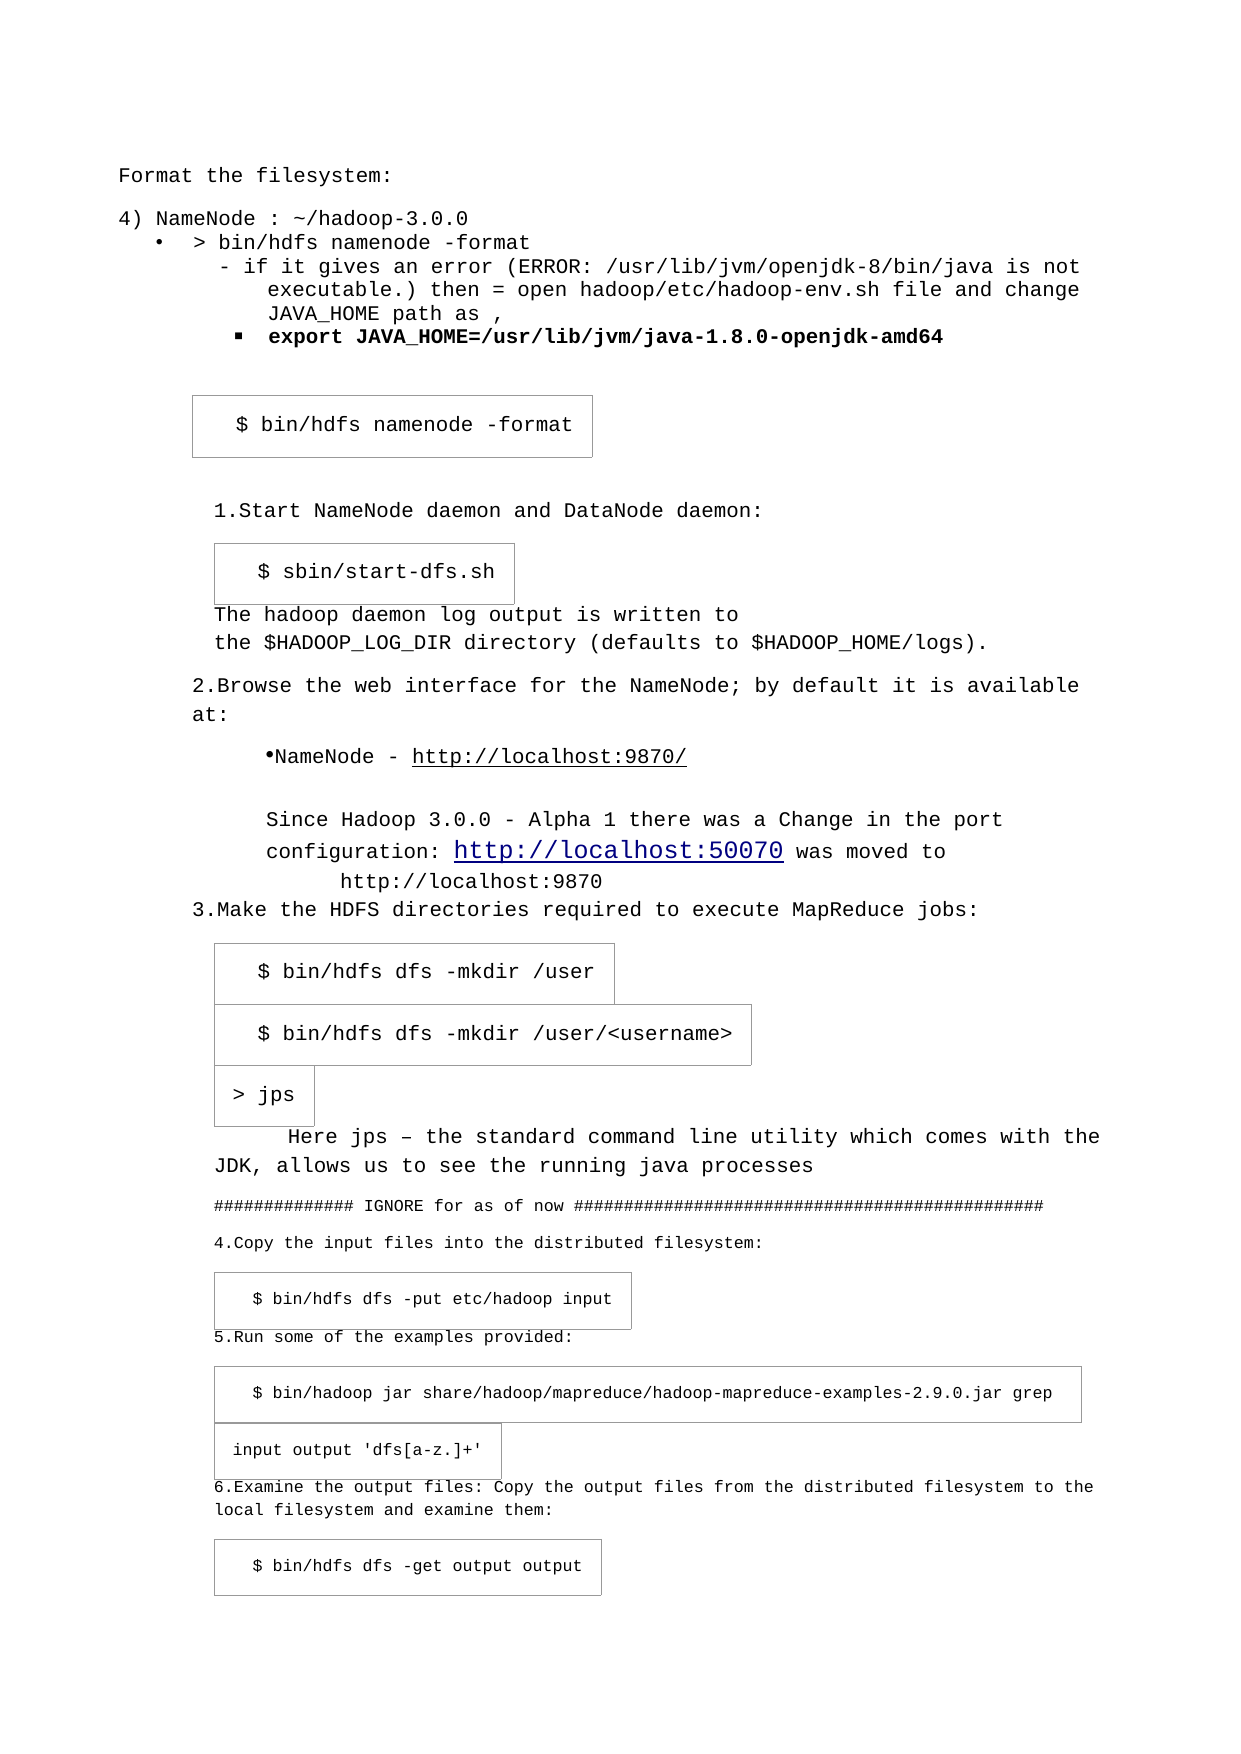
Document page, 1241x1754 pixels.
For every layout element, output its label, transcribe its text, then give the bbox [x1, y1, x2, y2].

list [118, 395, 192, 457]
list $ bin/hdfs dfs -put etc/hadoop input [215, 1273, 631, 1329]
list [602, 1539, 1100, 1595]
list [315, 1065, 1100, 1126]
list NameNode - http://localhost:9870/ [118, 746, 1122, 770]
text Format the filesystem: [118, 165, 1122, 189]
list $ bin/hdfs dfs -get output output [215, 1540, 601, 1595]
list Here jps – the standard command line utility which comes with the JDK, allows us to see the running java processes [140, 1126, 1100, 1178]
list [140, 1004, 214, 1065]
list $ bin/hadoop jar share/hadoop/mapreduce/hadoop-mapreduce-examples-2.9.0.jar grep input output 'dfs[a-z.]+' [215, 1367, 1081, 1422]
list Start NameNode daemon and DataNode daemon: [140, 500, 1100, 523]
list ############## IGNORE for as of now ############################################### [140, 1198, 1100, 1217]
list $ sbin/start-dfs.sh [215, 544, 514, 604]
list [593, 395, 1100, 457]
list > bin/hdfs namenode -format [156, 232, 1122, 256]
list The hadoop daemon log output is written to the $HADOOP_LOG_DIR directory (defaults to $HADOOP_HOME/logs). [140, 604, 1100, 656]
list [752, 1004, 1100, 1065]
list $ bin/hadoop jar share/hadoop/mapreduce/hadoop-mapreduce-examples-2.9.0.jar grep input output 'dfs[a-z.]+' [140, 1366, 214, 1479]
list [140, 1065, 214, 1126]
list Examine the output files: Copy the output files from the distributed filesystem to the local filesystem and examine them: [140, 1479, 1100, 1520]
list Browse the web interface for the NameNode; by default it is available at: [118, 675, 1122, 727]
list $ bin/hdfs namenode -format [193, 396, 592, 457]
list $ bin/hadoop jar share/hadoop/mapreduce/hadoop-mapreduce-examples-2.9.0.jar grep input output 'dfs[a-z.]+' [215, 1424, 501, 1479]
list Make the HDFS directories required to execute MapReduce jobs: [118, 899, 1122, 923]
list [632, 1272, 1100, 1329]
list [615, 942, 1100, 1004]
text 4) NameNode : ~/hadoop-3.0.0 [118, 208, 1122, 232]
list Run some of the examples provided: [140, 1329, 1100, 1347]
list $ bin/hadoop jar share/hadoop/mapreduce/hadoop-mapreduce-examples-2.9.0.jar grep input output 'dfs[a-z.]+' [502, 1366, 1100, 1479]
list - if it gives an error (ERROR: /usr/lib/jvm/openjdk-8/bin/java is not executable.) then = open hadoop/etc/hadoop-env.sh file and change JAVA_HOME path as , [156, 256, 1122, 327]
list $ bin/hdfs dfs -mkdir /user [140, 942, 614, 1004]
list [515, 543, 1100, 604]
list $ bin/hdfs dfs -mkdir /user/<username> [215, 1005, 751, 1065]
list [140, 543, 214, 604]
text Since Hadoop 3.0.0 - Alpha 1 there was a Change in the port configuration: http://localhost:50070 was moved to http://localhost:9870 [118, 809, 1122, 895]
list export JAVA_HOME=/usr/lib/jvm/java-1.8.0-openjdk-amd64 [231, 327, 1122, 350]
list Copy the input files into the distributed filesystem: [140, 1235, 1100, 1254]
list > jps [215, 1066, 314, 1126]
list [140, 1272, 214, 1329]
list [140, 1539, 214, 1595]
